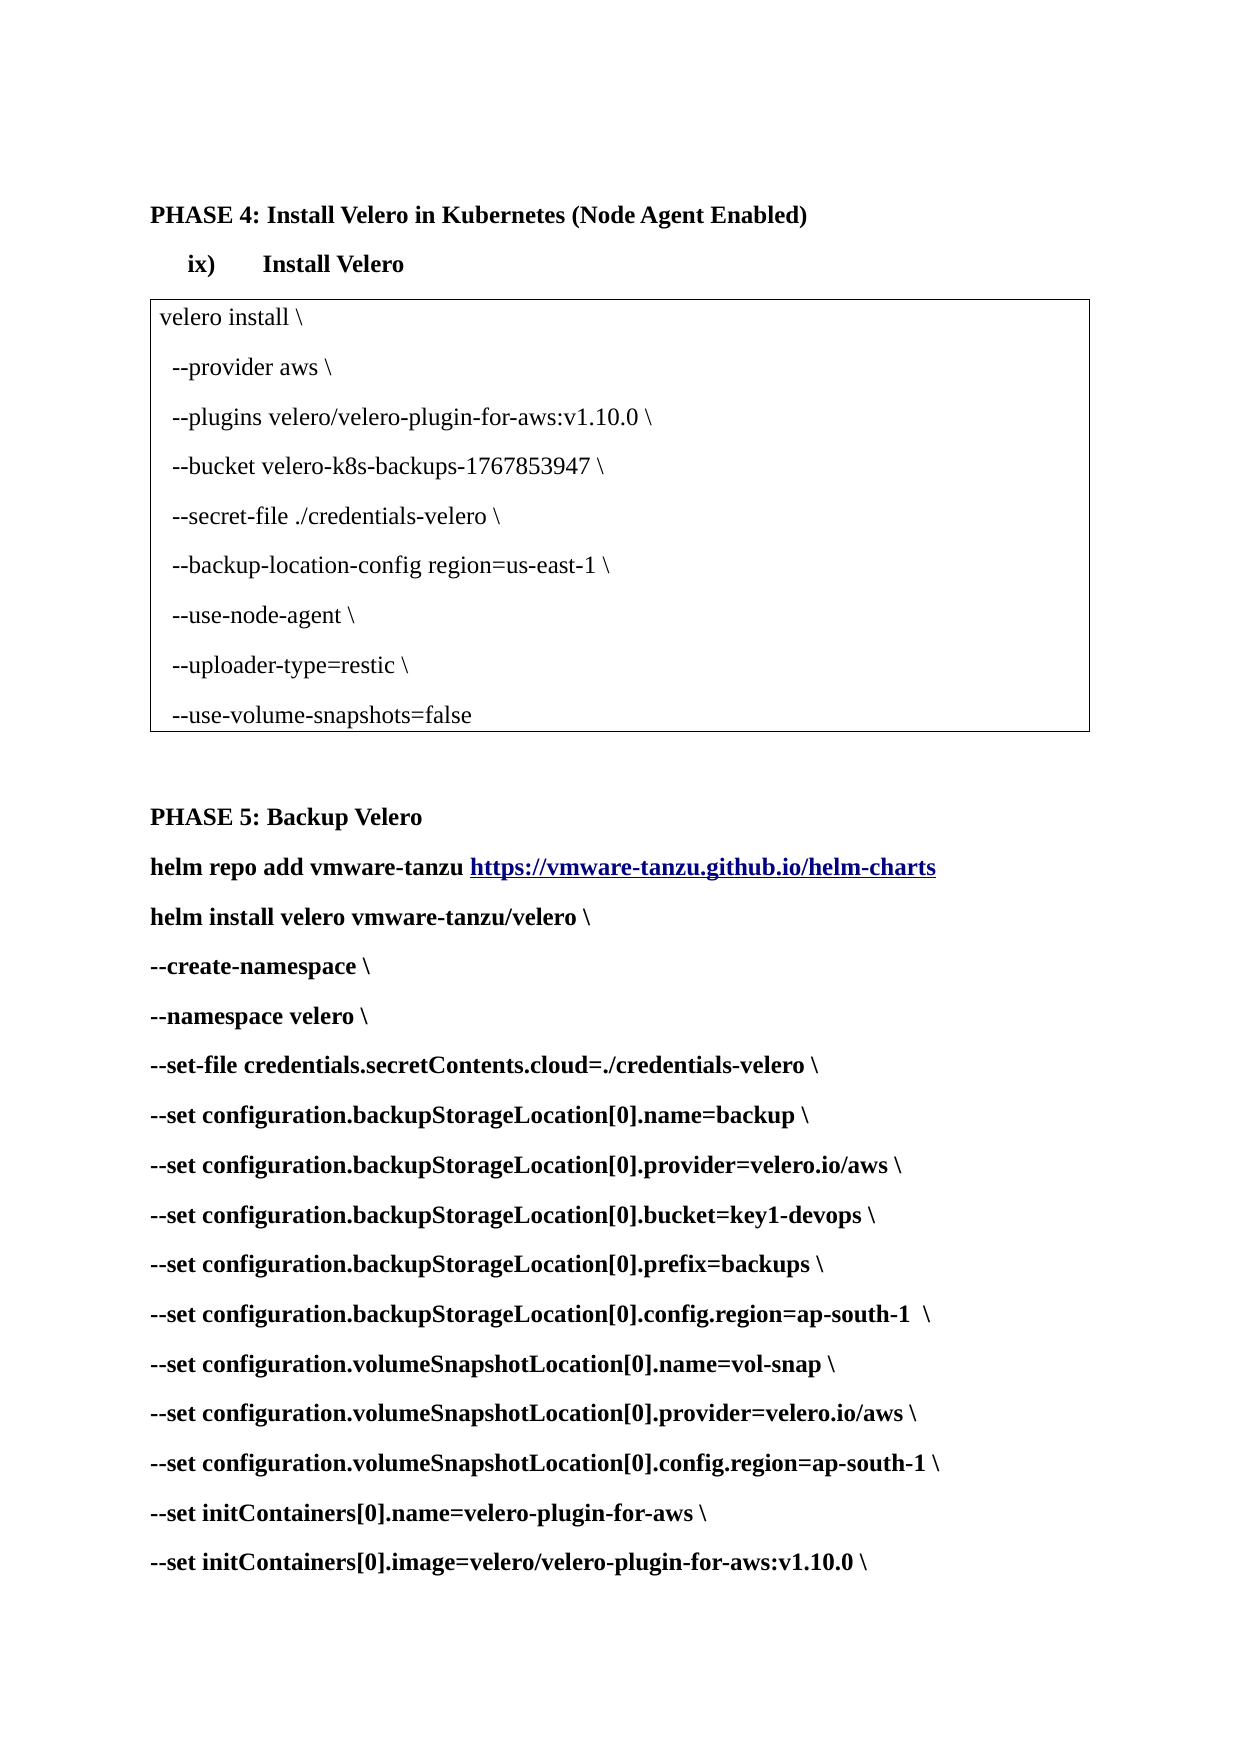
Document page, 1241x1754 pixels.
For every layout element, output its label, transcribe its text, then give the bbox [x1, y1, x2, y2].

text --set-file credentials.secretContents.cloud=./credentials-velero \ [150, 1051, 1090, 1079]
text --uploader-type=restic \ [151, 647, 1089, 679]
text PHASE 4: Install Velero in Kubernetes (Node Agent Enabled) [150, 200, 1090, 228]
text --set configuration.backupStorageLocation[0].prefix=backups \ [150, 1249, 1090, 1278]
text --secret-file ./credentials-velero \ [151, 498, 1089, 530]
text PHASE 5: Backup Velero [150, 802, 1090, 831]
text --set configuration.backupStorageLocation[0].config.region=ap-south-1 \ [150, 1299, 1090, 1328]
text velero install \ [151, 300, 1089, 331]
text --set configuration.backupStorageLocation[0].name=backup \ [150, 1100, 1090, 1129]
text --namespace velero \ [150, 1001, 1090, 1030]
text --set configuration.backupStorageLocation[0].bucket=key1-devops \ [150, 1200, 1090, 1228]
text --bucket velero-k8s-backups-1767853947 \ [151, 448, 1089, 480]
text --set configuration.volumeSnapshotLocation[0].provider=velero.io/aws \ [150, 1398, 1090, 1427]
text --set configuration.volumeSnapshotLocation[0].config.region=ap-south-1 \ [150, 1448, 1090, 1477]
list Install Velero [187, 249, 1090, 278]
text --set initContainers[0].name=velero-plugin-for-aws \ [150, 1498, 1090, 1527]
text --backup-location-config region=us-east-1 \ [151, 547, 1089, 579]
text --use-node-agent \ [151, 597, 1089, 629]
text helm install velero vmware-tanzu/velero \ [150, 902, 1090, 930]
text --plugins velero/velero-plugin-for-aws:v1.10.0 \ [151, 398, 1089, 430]
text helm repo add vmware-tanzu https://vmware-tanzu.github.io/helm-charts [150, 852, 1090, 881]
text --set configuration.volumeSnapshotLocation[0].name=vol-snap \ [150, 1349, 1090, 1377]
text --provider aws \ [151, 349, 1089, 381]
text --create-namespace \ [150, 951, 1090, 980]
text --set initContainers[0].image=velero/velero-plugin-for-aws:v1.10.0 \ [150, 1547, 1090, 1576]
text --set configuration.backupStorageLocation[0].provider=velero.io/aws \ [150, 1150, 1090, 1179]
text --use-volume-snapshots=false [151, 697, 1089, 731]
